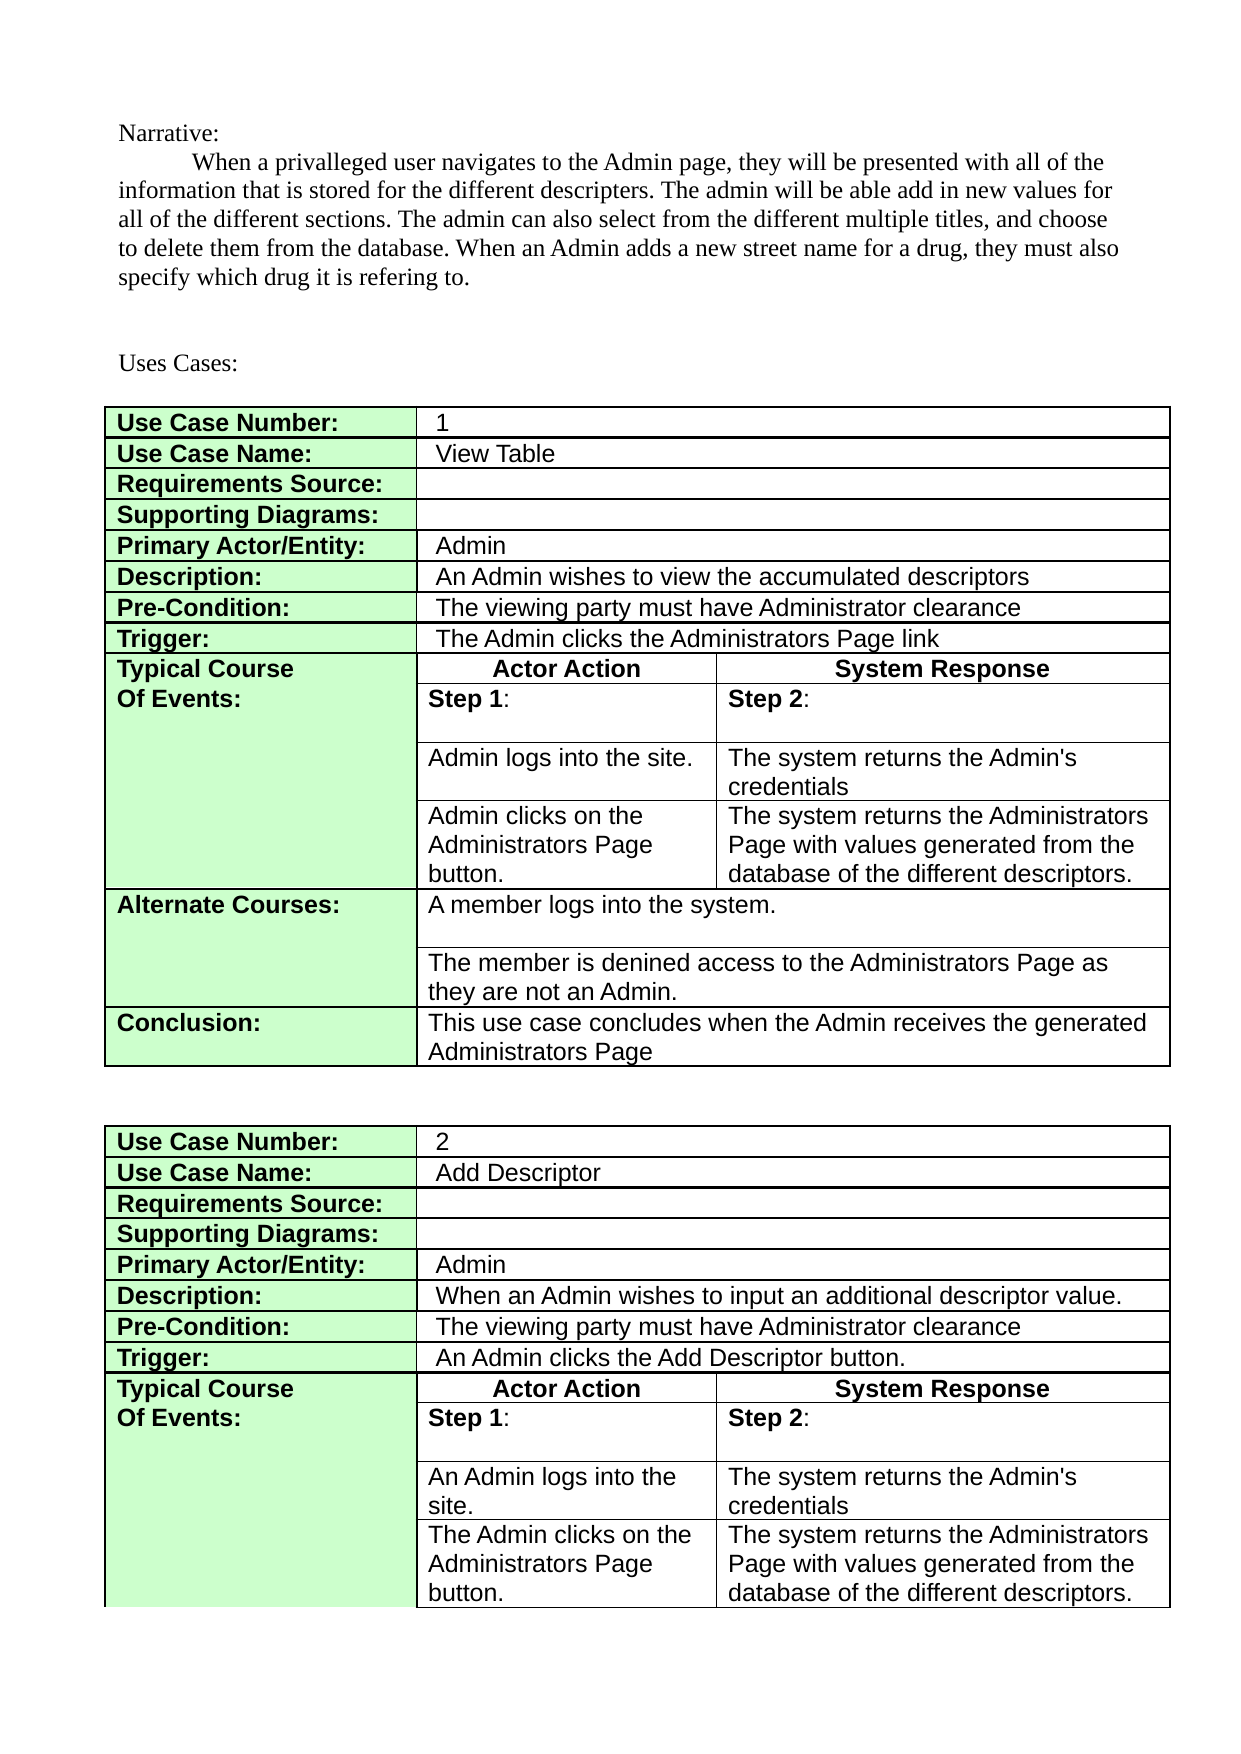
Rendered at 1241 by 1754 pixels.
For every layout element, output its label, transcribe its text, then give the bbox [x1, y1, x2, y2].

table_cell Admin [418, 531, 1169, 560]
table_cell Description: [106, 1281, 416, 1310]
table_cell [106, 947, 416, 1006]
table_cell The viewing party must have Administrator clearance [417, 1312, 1169, 1341]
table_cell [106, 742, 416, 800]
table_cell Admin [418, 1250, 1169, 1279]
table_cell Step 1: [418, 684, 716, 742]
table_cell Pre-Condition: [106, 593, 416, 621]
table_cell [417, 1189, 1169, 1217]
table_cell Step 2: [717, 1403, 1169, 1461]
table_cell The Admin clicks on the Administrators Page button. [418, 1520, 716, 1607]
table_cell Admin clicks on the Administrators Page button. [418, 801, 716, 887]
table_cell Conclusion: [106, 1008, 416, 1065]
text Narrative: [118, 118, 1122, 147]
table_cell [106, 800, 416, 887]
table_cell Step 1: [418, 1403, 716, 1461]
table_cell A member logs into the system. [418, 890, 1169, 947]
table_cell Trigger: [106, 1343, 416, 1371]
table_cell The system returns the Admin's credentials [717, 743, 1169, 800]
table_cell An Admin wishes to view the accumulated descriptors [418, 562, 1169, 591]
table_cell Of Events: [106, 683, 416, 742]
table_cell Use Case Name: [106, 439, 416, 467]
table_cell [106, 1519, 416, 1607]
table_cell [106, 1461, 416, 1519]
text Uses Cases: [118, 348, 1122, 377]
text When a privalleged user navigates to the Admin page, they will be presented with all of the information that is stored for the different descripters. The admin will be able add in new values for all of the different sections. The admin can also select from the different multiple titles, and choose to delete them from the database. When an Admin adds a new street name for a drug, they must also specify which drug it is refering to. [118, 147, 1122, 291]
table_header Use Case Number: [106, 408, 416, 436]
table_cell The system returns the Administrators Page with values generated from the database of the different descriptors. [717, 1520, 1169, 1607]
table_header 2 [417, 1127, 1169, 1156]
table_cell System Response [717, 1374, 1169, 1402]
table_cell Add Descriptor [417, 1158, 1169, 1186]
table_cell When an Admin wishes to input an additional descriptor value. [418, 1281, 1169, 1310]
table_cell The system returns the Admin's credentials [717, 1462, 1169, 1519]
table_cell View Table [417, 439, 1169, 467]
table_cell Use Case Name: [106, 1158, 416, 1186]
table_header 1 [417, 408, 1169, 436]
table_cell The system returns the Administrators Page with values generated from the database of the different descriptors. [717, 801, 1169, 887]
table_cell Primary Actor/Entity: [106, 1250, 416, 1279]
table_cell The member is denined access to the Administrators Page as they are not an Admin. [418, 948, 1169, 1006]
table_cell An Admin logs into the site. [418, 1462, 716, 1519]
table_cell Of Events: [106, 1402, 416, 1461]
table_cell The Admin clicks the Administrators Page link [417, 624, 1169, 652]
table_cell Description: [106, 562, 416, 591]
table_cell System Response [717, 654, 1169, 683]
table_cell [417, 500, 1169, 529]
table_header Use Case Number: [106, 1127, 416, 1156]
table_cell Primary Actor/Entity: [106, 531, 416, 560]
table_cell Requirements Source: [106, 1189, 416, 1217]
table_cell Actor Action [418, 1374, 716, 1402]
table_cell Pre-Condition: [106, 1312, 416, 1341]
table_cell Step 2: [717, 684, 1169, 742]
table_cell Admin logs into the site. [418, 743, 716, 800]
table_cell Typical Course [106, 654, 416, 683]
table_cell Requirements Source: [106, 469, 416, 498]
table_cell [417, 1219, 1169, 1248]
table_cell An Admin clicks the Add Descriptor button. [417, 1343, 1169, 1371]
table_cell Alternate Courses: [106, 890, 416, 947]
table_cell This use case concludes when the Admin receives the generated Administrators Page [418, 1008, 1169, 1065]
table_cell Supporting Diagrams: [106, 1219, 416, 1248]
table_cell Supporting Diagrams: [106, 500, 416, 529]
table_cell Actor Action [418, 654, 716, 683]
table_cell Trigger: [106, 624, 416, 652]
table_cell The viewing party must have Administrator clearance [417, 593, 1169, 621]
table_cell Typical Course [106, 1374, 416, 1402]
table_cell [417, 469, 1169, 498]
